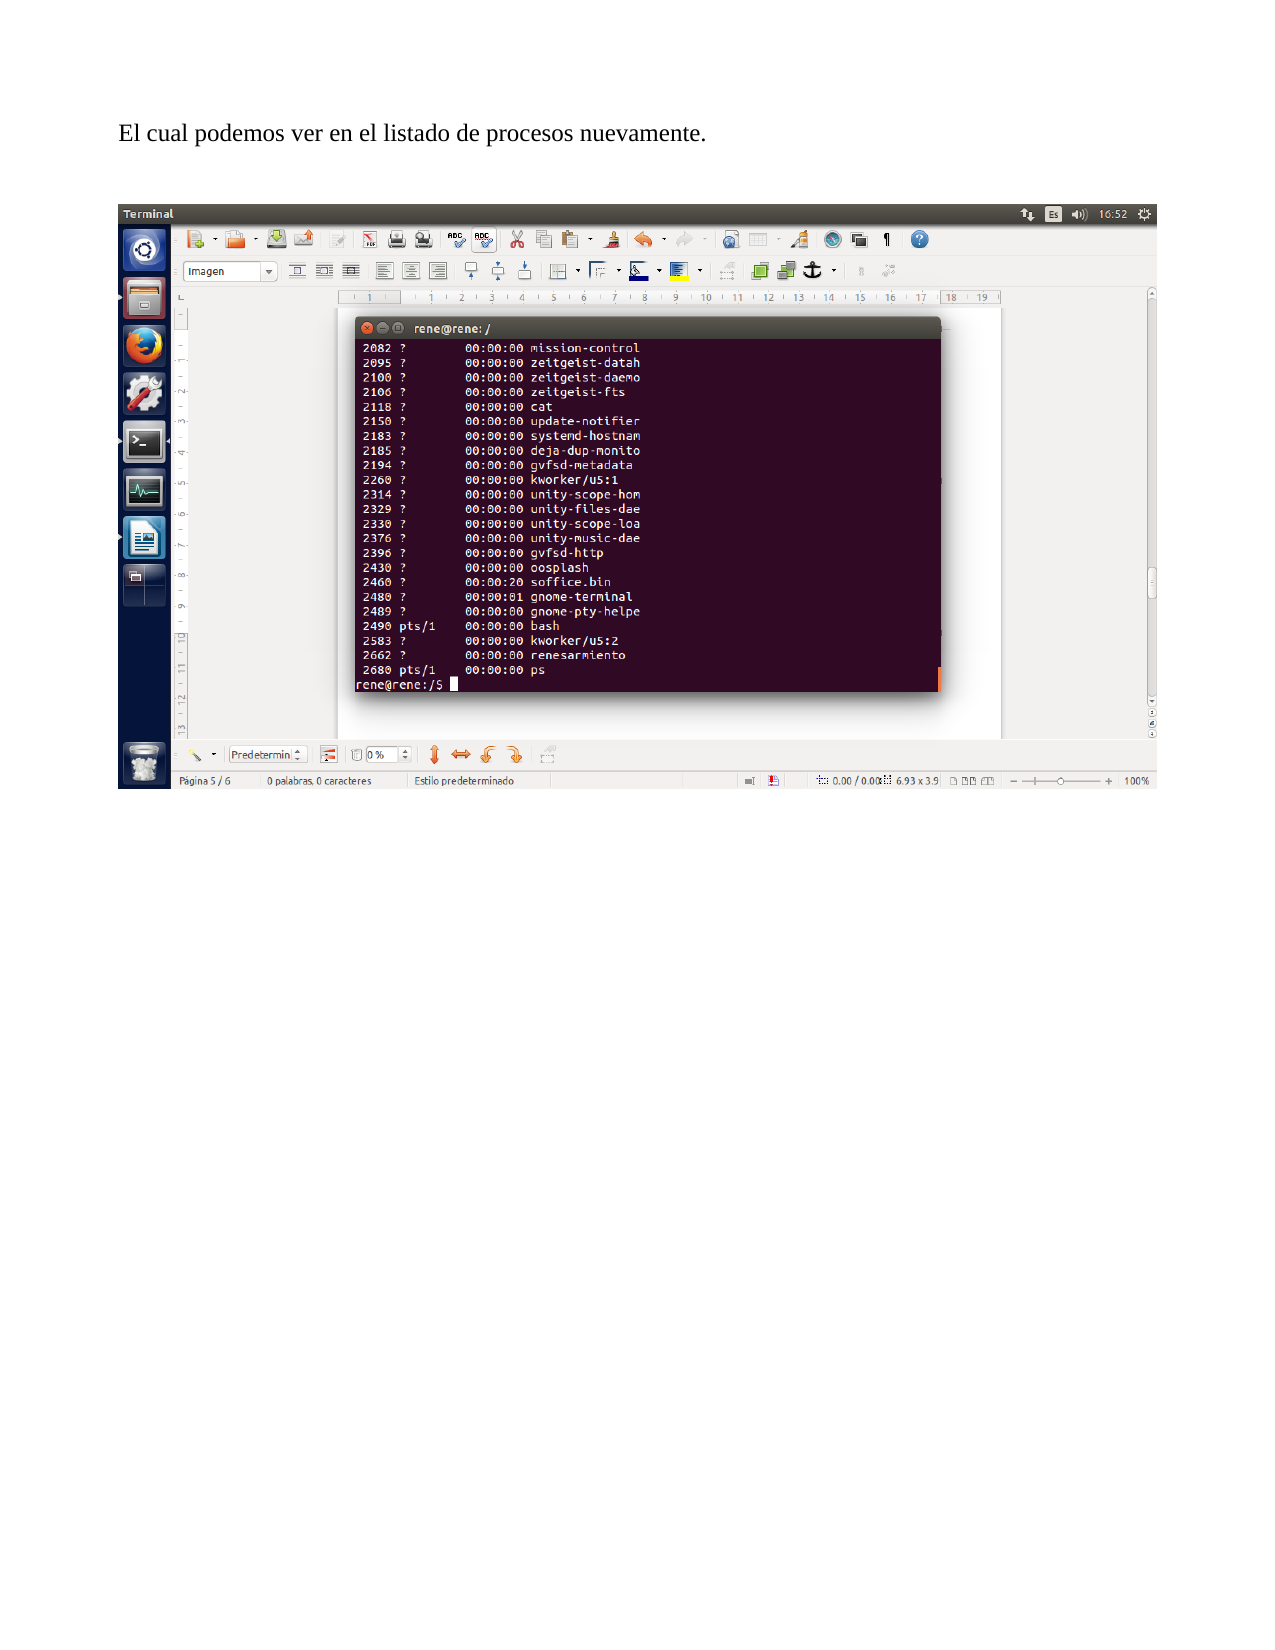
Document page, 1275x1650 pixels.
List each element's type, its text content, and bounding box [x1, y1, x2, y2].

text El cual podemos ver en el listado de procesos nuevamente. [118, 118, 1157, 147]
picture [118, 204, 1157, 789]
